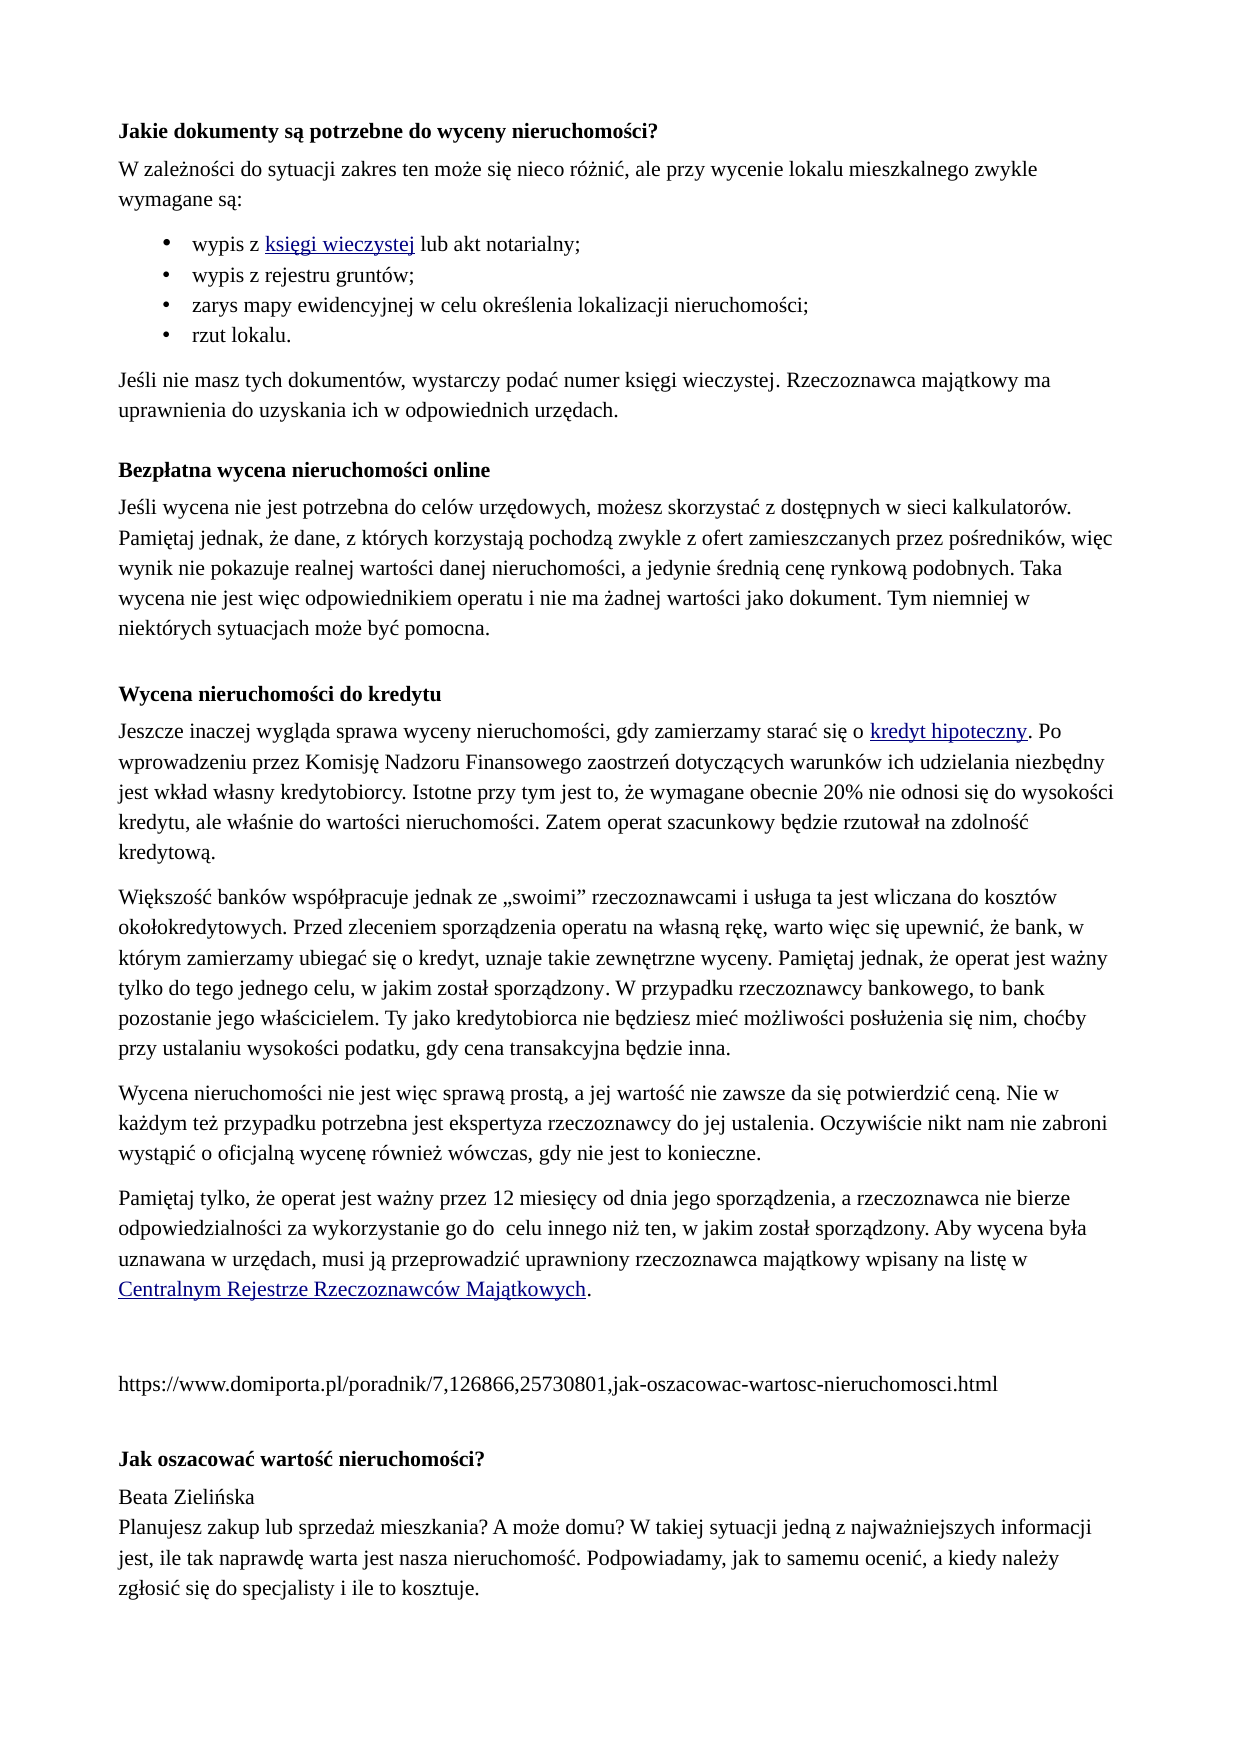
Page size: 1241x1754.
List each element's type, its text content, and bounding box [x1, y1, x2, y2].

text W zależności do sytuacji zakres ten może się nieco różnić, ale przy wycenie lokalu mieszkalnego zwykle wymagane są: [118, 156, 1122, 211]
text Wycena nieruchomości nie jest więc sprawą prostą, a jej wartość nie zawsze da się potwierdzić ceną. Nie w każdym też przypadku potrzebna jest ekspertyza rzeczoznawcy do jej ustalenia. Oczywiście nikt nam nie zabroni wystąpić o oficjalną wycenę również wówczas, gdy nie jest to konieczne. [118, 1080, 1122, 1166]
list wypis z rejestru gruntów; [162, 262, 1122, 287]
text Pamiętaj tylko, że operat jest ważny przez 12 miesięcy od dnia jego sporządzenia, a rzeczoznawca nie bierze odpowiedzialności za wykorzystanie go do celu innego niż ten, w jakim został sporządzony. Aby wycena była uznawana w urzędach, musi ją przeprowadzić uprawniony rzeczoznawca majątkowy wpisany na listę w Centralnym Rejestrze Rzeczoznawców Majątkowych. [118, 1185, 1122, 1301]
text Jeszcze inaczej wygląda sprawa wyceny nieruchomości, gdy zamierzamy starać się o kredyt hipoteczny. Po wprowadzeniu przez Komisję Nadzoru Finansowego zaostrzeń dotyczących warunków ich udzielania niezbędny jest wkład własny kredytobiorcy. Istotne przy tym jest to, że wymagane obecnie 20% nie odnosi się do wysokości kredytu, ale właśnie do wartości nieruchomości. Zatem operat szacunkowy będzie rzutował na zdolność kredytową. [118, 718, 1122, 864]
text Planujesz zakup lub sprzedaż mieszkania? A może domu? W takiej sytuacji jedną z najważniejszych informacji jest, ile tak naprawdę warta jest nasza nieruchomość. Podpowiadamy, jak to samemu ocenić, a kiedy należy zgłosić się do specjalisty i ile to kosztuje. [118, 1514, 1122, 1600]
subtitle Jak oszacować wartość nieruchomości? [118, 1446, 1122, 1472]
text https://www.domiporta.pl/poradnik/7,126866,25730801,jak-oszacowac-wartosc-nieruchomosci.html [118, 1371, 1122, 1396]
text Jeśli wycena nie jest potrzebna do celów urzędowych, możesz skorzystać z dostępnych w sieci kalkulatorów. Pamiętaj jednak, że dane, z których korzystają pochodzą zwykle z ofert zamieszczanych przez pośredników, więc wynik nie pokazuje realnej wartości danej nieruchomości, a jedynie średnią cenę rynkową podobnych. Taka wycena nie jest więc odpowiednikiem operatu i nie ma żadnej wartości jako dokument. Tym niemniej w niektórych sytuacjach może być pomocna. [118, 494, 1122, 640]
list zarys mapy ewidencyjnej w celu określenia lokalizacji nieruchomości; [162, 292, 1122, 317]
text Większość banków współpracuje jednak ze „swoimi” rzeczoznawcami i usługa ta jest wliczana do kosztów okołokredytowych. Przed zleceniem sporządzenia operatu na własną rękę, warto więc się upewnić, że bank, w którym zamierzamy ubiegać się o kredyt, uznaje takie zewnętrzne wyceny. Pamiętaj jednak, że operat jest ważny tylko do tego jednego celu, w jakim został sporządzony. W przypadku rzeczoznawcy bankowego, to bank pozostanie jego właścicielem. Ty jako kredytobiorca nie będziesz mieć możliwości posłużenia się nim, choćby przy ustalaniu wysokości podatku, gdy cena transakcyjna będzie inna. [118, 884, 1122, 1060]
subtitle Bezpłatna wycena nieruchomości online [118, 457, 1122, 482]
text Beata Zielińska [118, 1484, 1122, 1509]
list wypis z księgi wieczystej lub akt notarialny; [162, 231, 1122, 257]
list rzut lokalu. [162, 322, 1122, 347]
text Jeśli nie masz tych dokumentów, wystarczy podać numer księgi wieczystej. Rzeczoznawca majątkowy ma uprawnienia do uzyskania ich w odpowiednich urzędach. [118, 367, 1122, 422]
subtitle Wycena nieruchomości do kredytu [118, 681, 1122, 706]
subtitle Jakie dokumenty są potrzebne do wyceny nieruchomości? [118, 118, 1122, 143]
